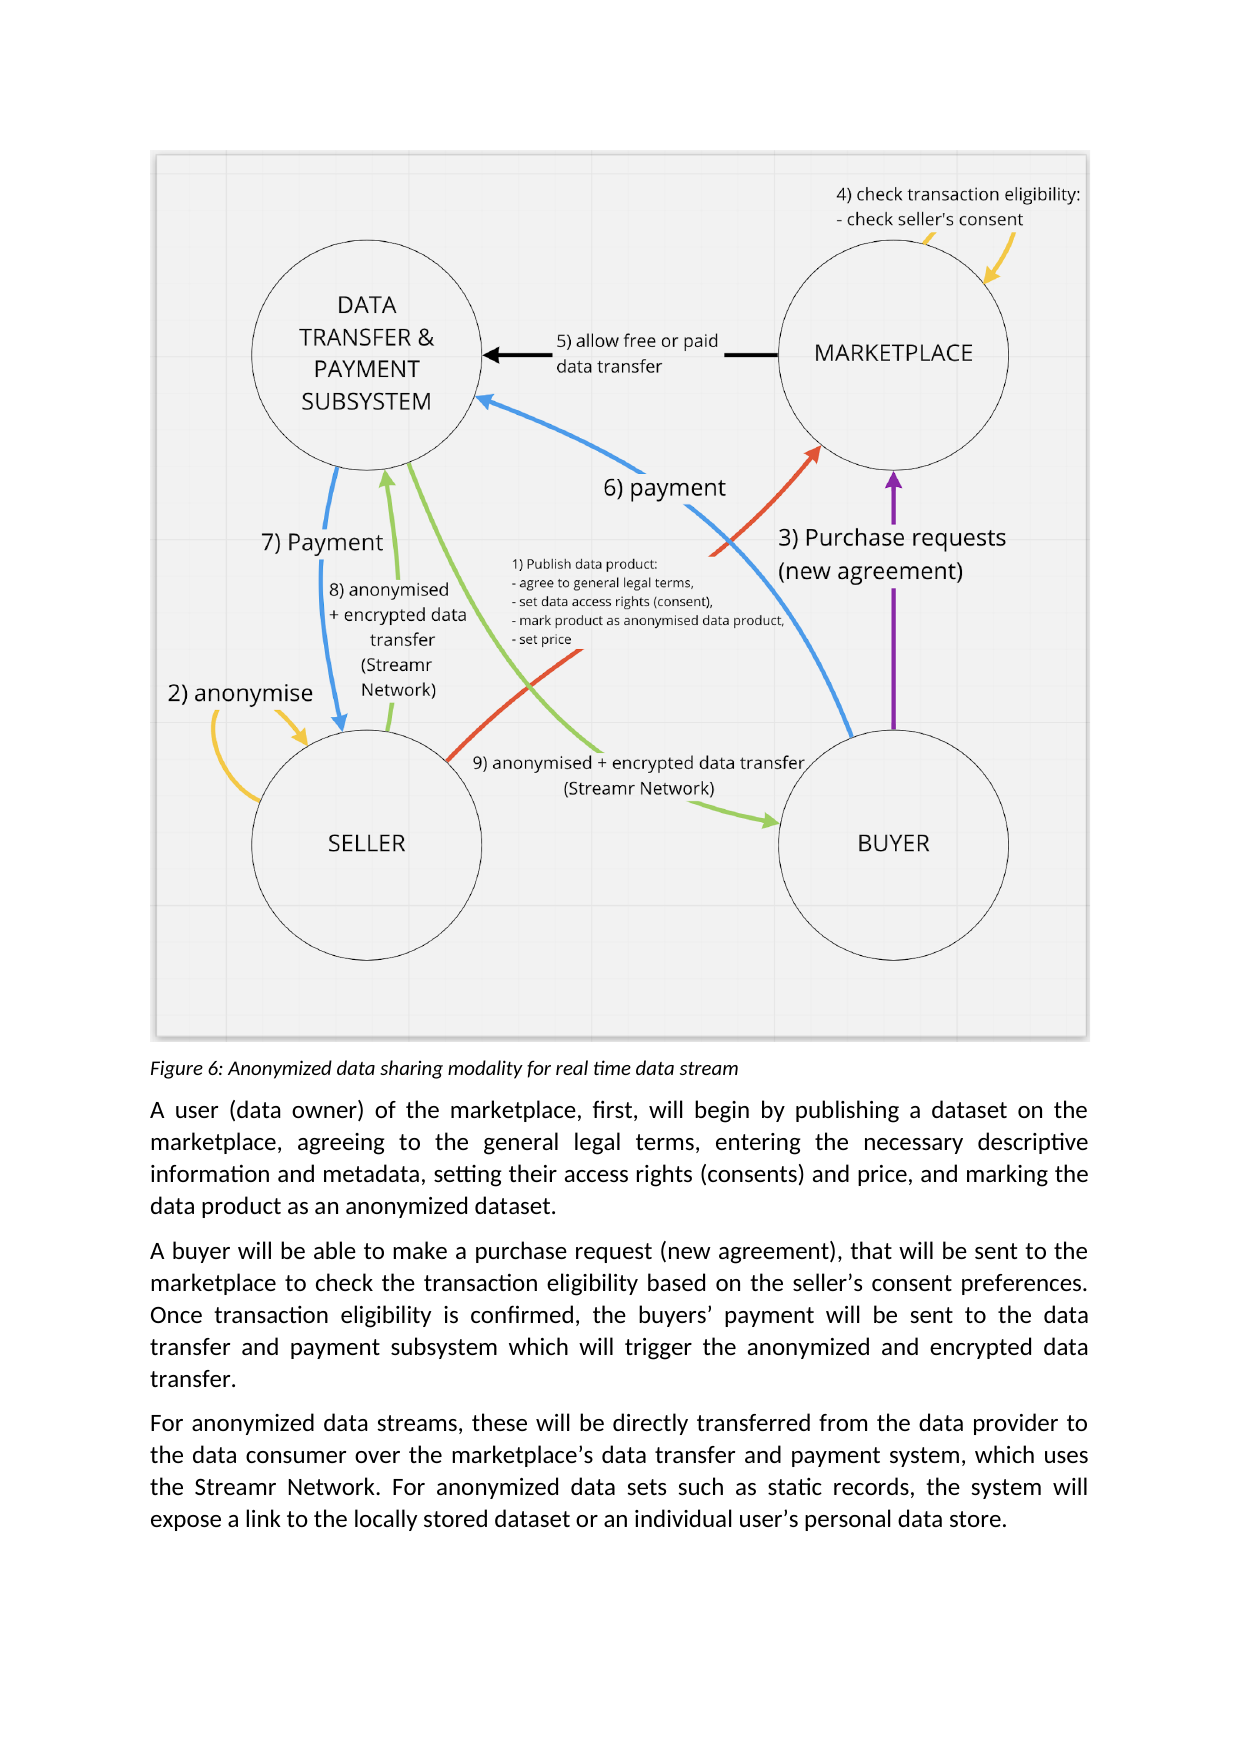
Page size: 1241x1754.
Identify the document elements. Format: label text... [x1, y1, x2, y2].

text Figure 6: Anonymized data sharing modality for real time data stream [150, 1055, 1090, 1081]
picture [150, 150, 1091, 1042]
text A user (data owner) of the marketplace, first, will begin by publishing a dataset on the marketplace, agreeing to the general legal terms, entering the necessary descriptive information and metadata, setting their access rights (consents) and price, and marking the data product as an anonymized dataset. [150, 1094, 1090, 1221]
text A buyer will be able to make a purchase request (new agreement), that will be sent to the marketplace to check the transaction eligibility based on the seller’s consent preferences. Once transaction eligibility is confirmed, the buyers’ payment will be sent to the data transfer and payment subsystem which will trigger the anonymized and encrypted data transfer. [150, 1235, 1090, 1393]
text For anonymized data streams, these will be directly transferred from the data provider to the data consumer over the marketplace’s data transfer and payment system, which uses the Streamr Network. For anonymized data sets such as static records, the system will expose a link to the locally stored dataset or an individual user’s personal data store. [150, 1407, 1090, 1534]
